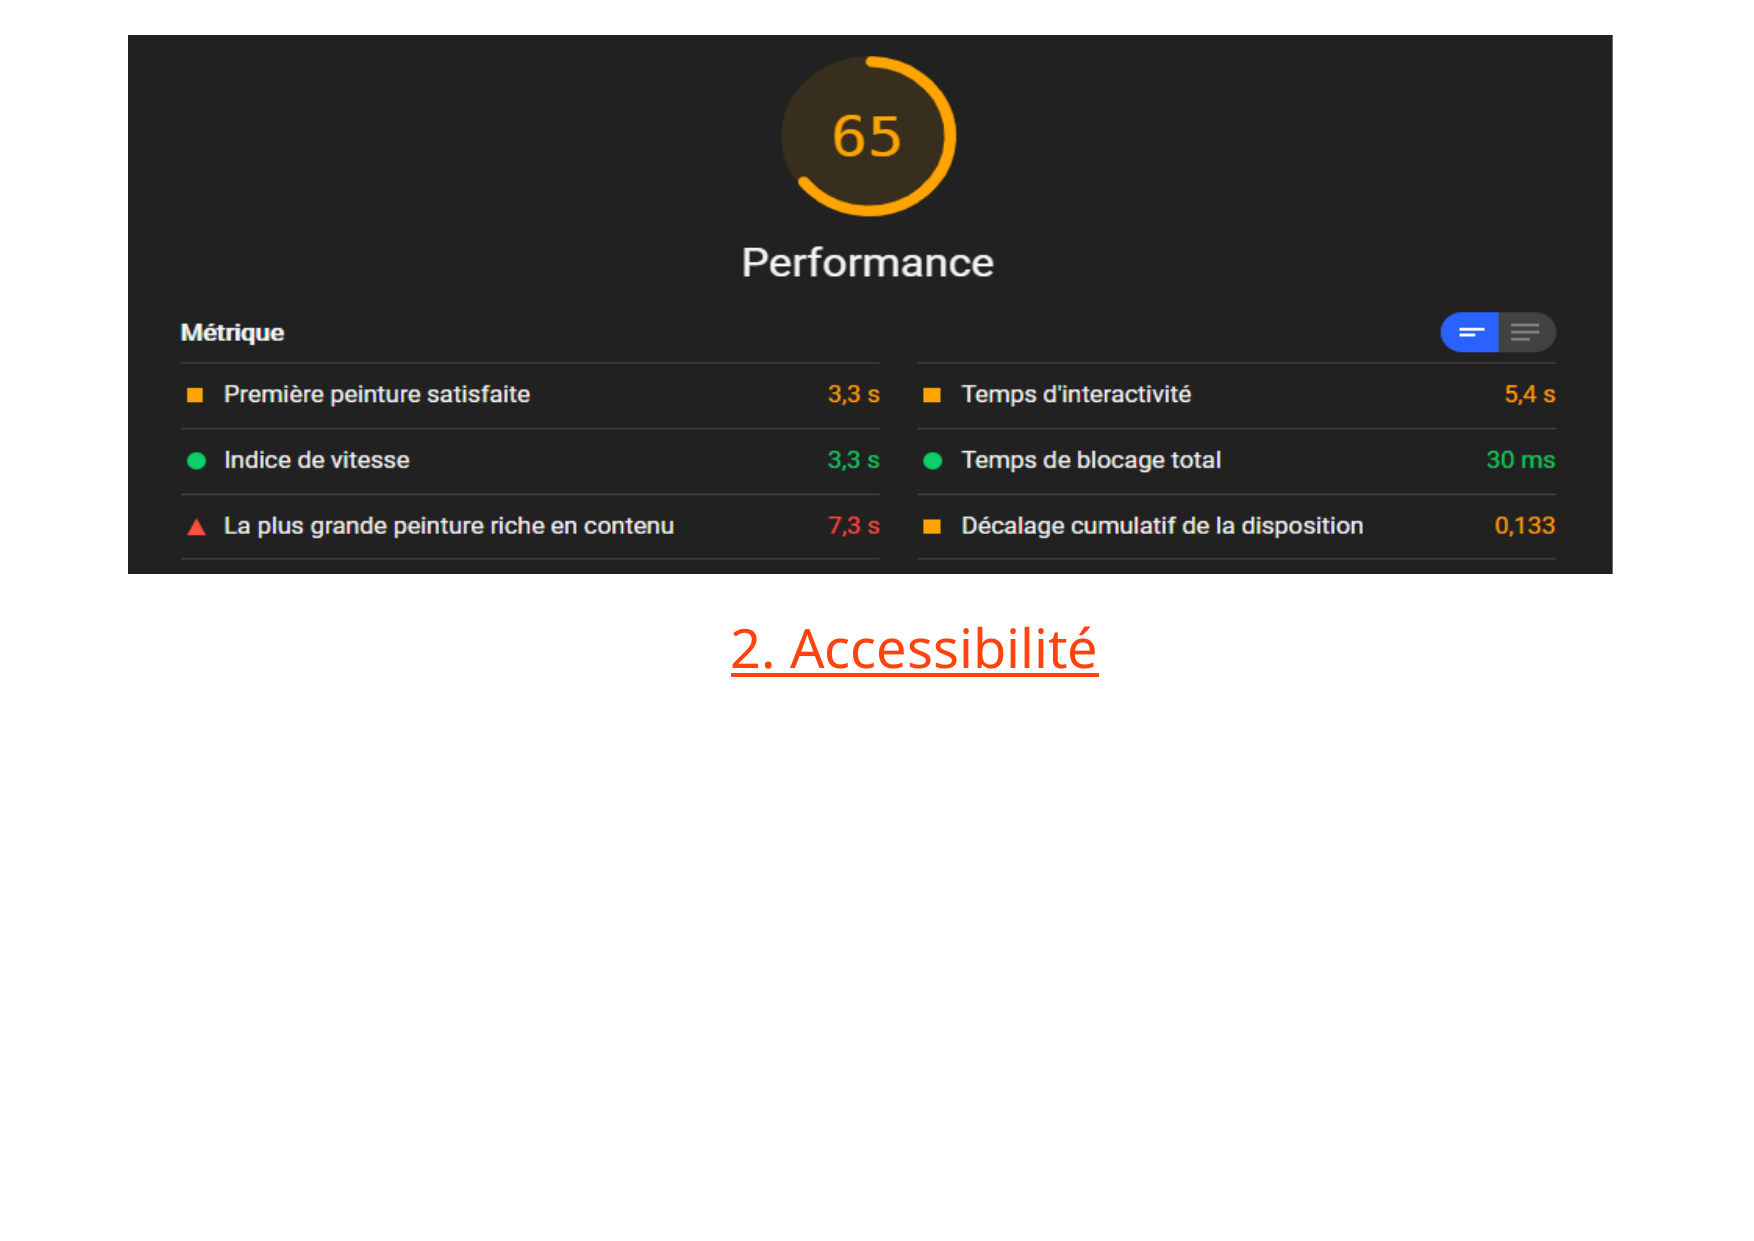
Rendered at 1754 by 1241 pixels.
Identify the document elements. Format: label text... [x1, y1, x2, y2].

list 2. Accessibilité [43, 610, 1748, 684]
picture [128, 35, 1613, 574]
